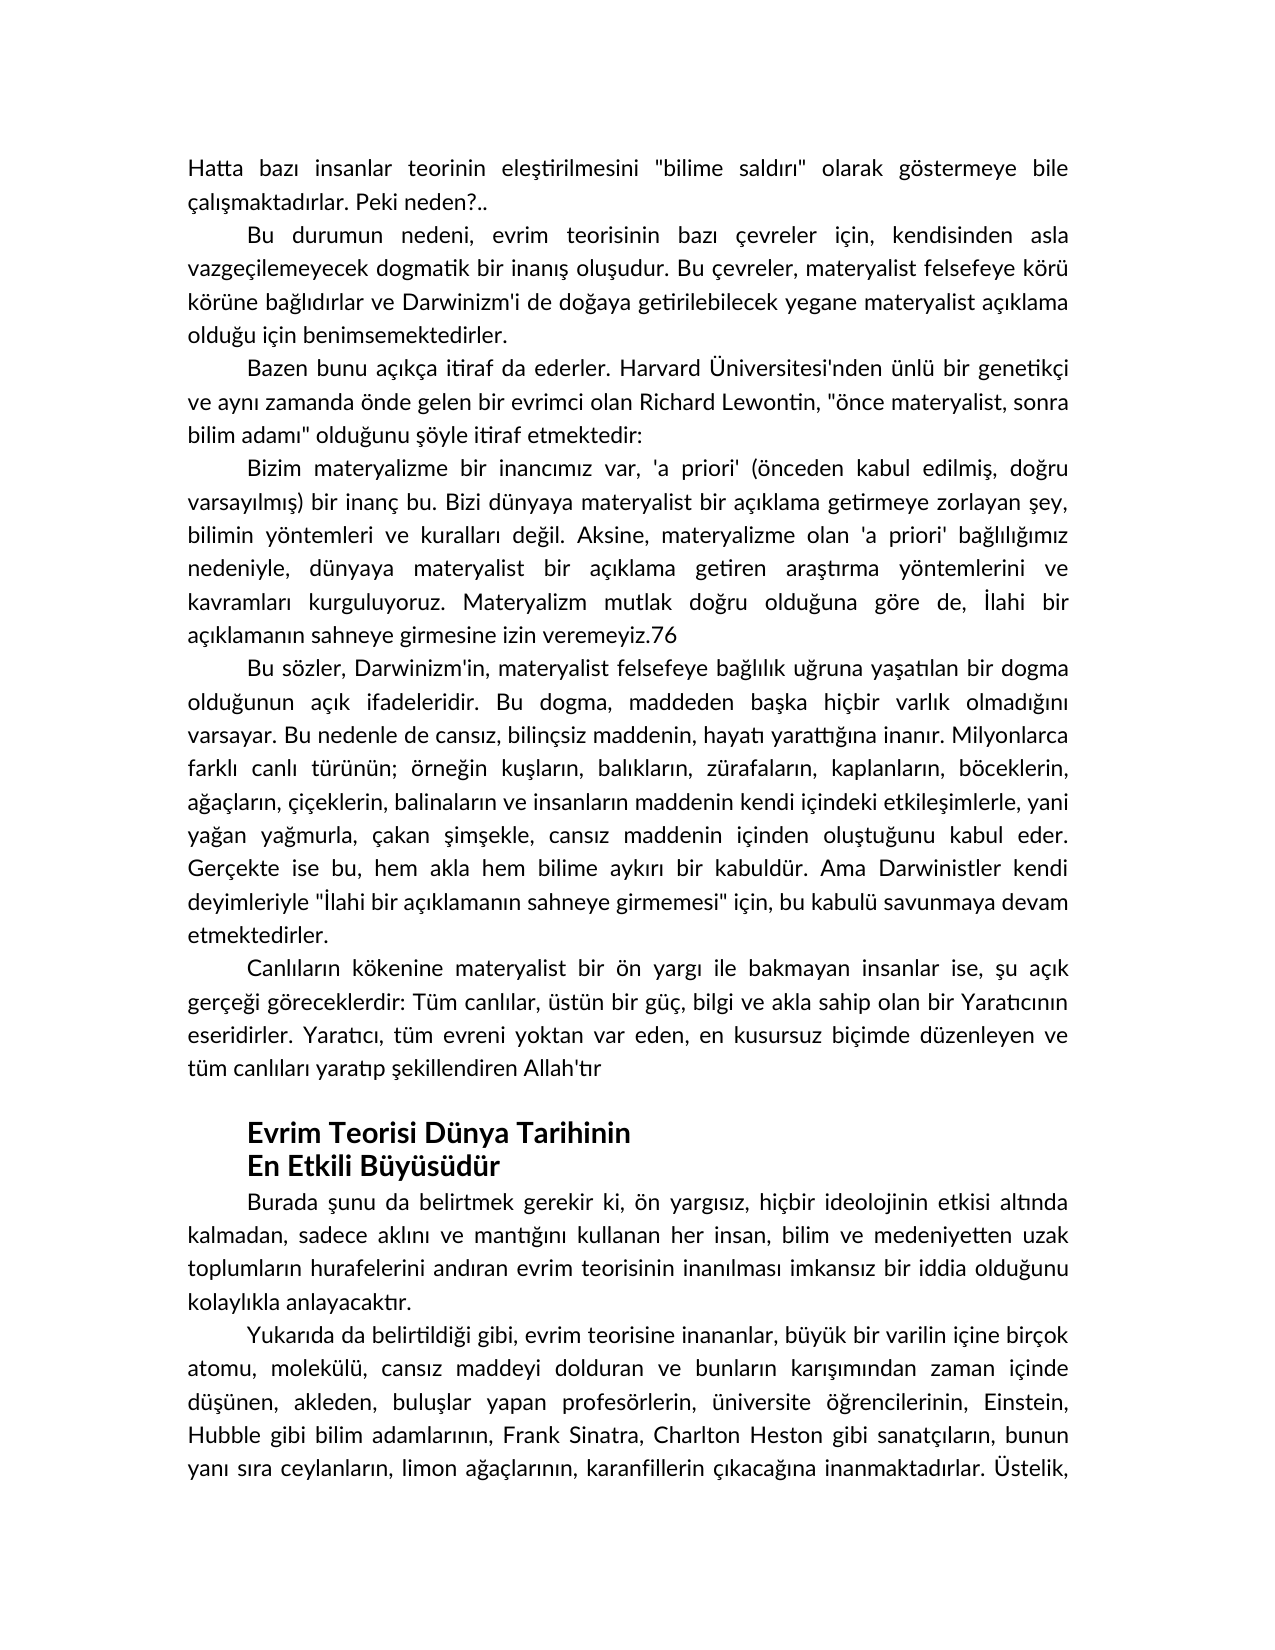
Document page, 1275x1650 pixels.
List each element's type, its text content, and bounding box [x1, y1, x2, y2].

text En Etkili Büyüsüdür [187, 1150, 1070, 1183]
text Evrim Teorisi Dünya Tarihinin [187, 1117, 1070, 1150]
text Bu sözler, Darwinizm'in, materyalist felsefeye bağlılık uğruna yaşatılan bir dogma olduğunun açık ifadeleridir. Bu dogma, maddeden başka hiçbir varlık olmadığını varsayar. Bu nedenle de cansız, bilinçsiz maddenin, hayatı yarattığına inanır. Milyonlarca farklı canlı türünün; örneğin kuşların, balıkların, zürafaların, kaplanların, böceklerin, ağaçların, çiçeklerin, balinaların ve insanların maddenin kendi içindeki etkileşimlerle, yani yağan yağmurla, çakan şimşekle, cansız maddenin içinden oluştuğunu kabul eder. Gerçekte ise bu, hem akla hem bilime aykırı bir kabuldür. Ama Darwinistler kendi deyimleriyle "İlahi bir açıklamanın sahneye girmemesi" için, bu kabulü savunmaya devam etmektedirler. [187, 650, 1070, 950]
text Hatta bazı insanlar teorinin eleştirilmesini "bilime saldırı" olarak göstermeye bile çalışmaktadırlar. Peki neden?.. [187, 150, 1070, 217]
text Bazen bunu açıkça itiraf da ederler. Harvard Üniversitesi'nden ünlü bir genetikçi ve aynı zamanda önde gelen bir evrimci olan Richard Lewontin, "önce materyalist, sonra bilim adamı" olduğunu şöyle itiraf etmektedir: [187, 350, 1070, 450]
text Burada şunu da belirtmek gerekir ki, ön yargısız, hiçbir ideolojinin etkisi altında kalmadan, sadece aklını ve mantığını kullanan her insan, bilim ve medeniyetten uzak toplumların hurafelerini andıran evrim teorisinin inanılması imkansız bir iddia olduğunu kolaylıkla anlayacaktır. [187, 1183, 1070, 1317]
text Yukarıda da belirtildiği gibi, evrim teorisine inananlar, büyük bir varilin içine birçok atomu, molekülü, cansız maddeyi dolduran ve bunların karışımından zaman içinde düşünen, akleden, buluşlar yapan profesörlerin, üniversite öğrencilerinin, Einstein, Hubble gibi bilim adamlarının, Frank Sinatra, Charlton Heston gibi sanatçıların, bunun yanı sıra ceylanların, limon ağaçlarının, karanfillerin çıkacağına inanmaktadırlar. Üstelik, [187, 1317, 1070, 1483]
text Bizim materyalizme bir inancımız var, 'a priori' (önceden kabul edilmiş, doğru varsayılmış) bir inanç bu. Bizi dünyaya materyalist bir açıklama getirmeye zorlayan şey, bilimin yöntemleri ve kuralları değil. Aksine, materyalizme olan 'a priori' bağlılığımız nedeniyle, dünyaya materyalist bir açıklama getiren araştırma yöntemlerini ve kavramları kurguluyoruz. Materyalizm mutlak doğru olduğuna göre de, İlahi bir açıklamanın sahneye girmesine izin veremeyiz.76 [187, 450, 1070, 650]
text Canlıların kökenine materyalist bir ön yargı ile bakmayan insanlar ise, şu açık gerçeği göreceklerdir: Tüm canlılar, üstün bir güç, bilgi ve akla sahip olan bir Yaratıcının eseridirler. Yaratıcı, tüm evreni yoktan var eden, en kusursuz biçimde düzenleyen ve tüm canlıları yaratıp şekillendiren Allah'tır [187, 950, 1070, 1083]
text Bu durumun nedeni, evrim teorisinin bazı çevreler için, kendisinden asla vazgeçilemeyecek dogmatik bir inanış oluşudur. Bu çevreler, materyalist felsefeye körü körüne bağlıdırlar ve Darwinizm'i de doğaya getirilebilecek yegane materyalist açıklama olduğu için benimsemektedirler. [187, 217, 1070, 350]
